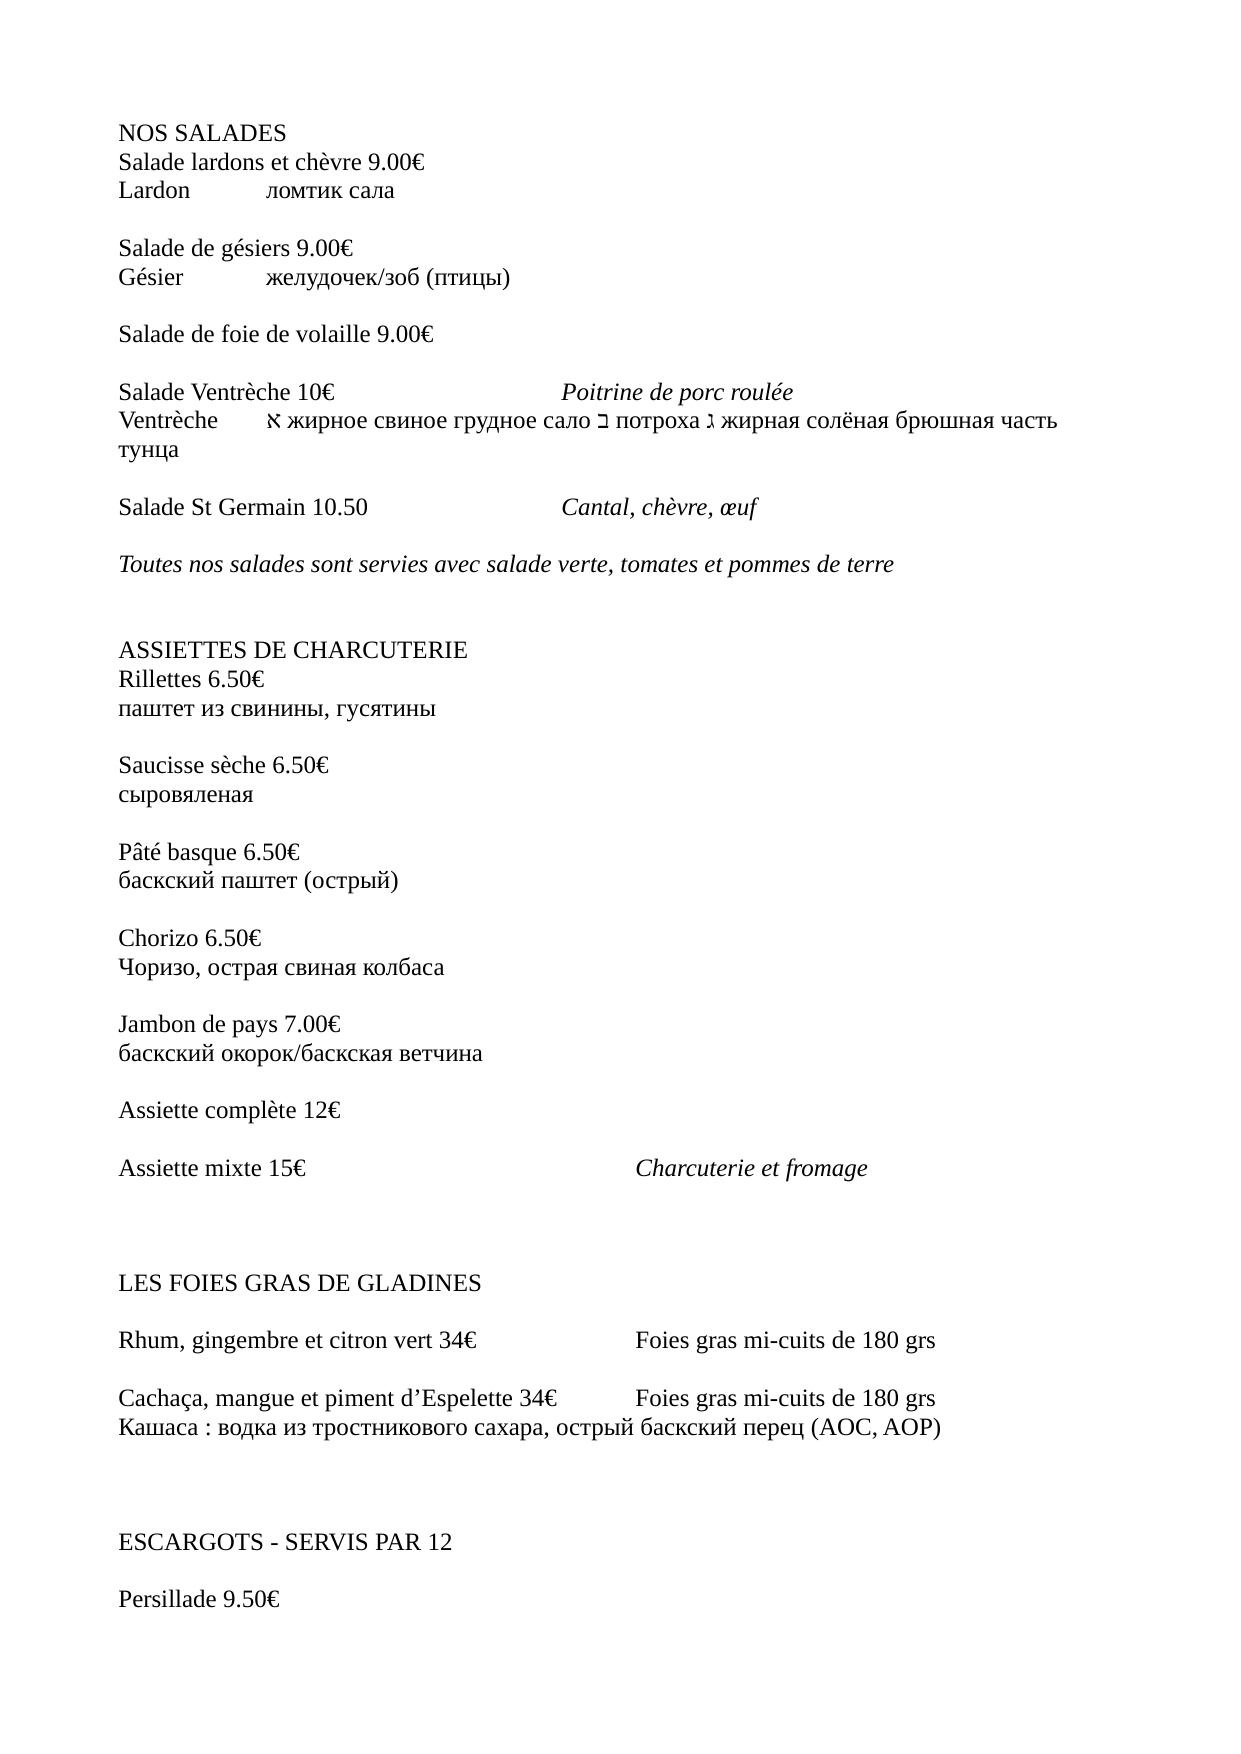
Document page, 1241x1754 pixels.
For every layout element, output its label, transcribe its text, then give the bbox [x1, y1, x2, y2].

text Salade St Germain 10.50 Cantal, chèvre, œuf [118, 492, 1122, 521]
text LES FOIES GRAS DE GLADINES [118, 1268, 1122, 1297]
text Salade de gésiers 9.00€ [118, 233, 1122, 262]
text Cachaça, mangue et piment d’Espelette 34€ Foies gras mi-cuits de 180 grs [118, 1383, 1122, 1412]
text ASSIETTES DE CHARCUTERIE [118, 636, 1122, 664]
text NOS SALADES [118, 118, 1122, 147]
text Rillettes 6.50€ [118, 664, 1122, 693]
text баскский окорок/баскская ветчина [118, 1038, 1122, 1067]
text Chorizo 6.50€ [118, 923, 1122, 952]
text Salade lardons et chèvre 9.00€ [118, 147, 1122, 176]
text Jambon de pays 7.00€ [118, 1009, 1122, 1038]
text баскский паштет (острый) [118, 866, 1122, 894]
text Toutes nos salades sont servies avec salade verte, tomates et pommes de terre [118, 549, 1122, 578]
text Saucisse sèche 6.50€ [118, 751, 1122, 779]
text Persillade 9.50€ [118, 1584, 1122, 1613]
text Чоризо, острая свиная колбаса [118, 952, 1122, 981]
text Ventrèche א жирное свиное грудное сало ב потроха ג жирная солёная брюшная часть тунца [118, 406, 1122, 463]
text Rhum, gingembre et citron vert 34€ Foies gras mi-cuits de 180 grs [118, 1326, 1122, 1354]
text паштет из свинины, гусятины [118, 693, 1122, 722]
text ESCARGOTS - SERVIS PAR 12 [118, 1527, 1122, 1556]
text сыровяленая [118, 779, 1122, 808]
text Salade de foie de volaille 9.00€ [118, 319, 1122, 348]
text Lardon ломтик сала [118, 176, 1122, 204]
text Assiette complète 12€ [118, 1096, 1122, 1124]
text Pâté basque 6.50€ [118, 837, 1122, 866]
text Gésier желудочек/зоб (птицы) [118, 262, 1122, 291]
text Assiette mixte 15€ Charcuterie et fromage [118, 1153, 1122, 1182]
text Salade Ventrèche 10€ Poitrine de porc roulée [118, 377, 1122, 406]
text Кашаса : водка из тростникового сахара, острый баскский перец (AOC, AOP) [118, 1412, 1122, 1441]
